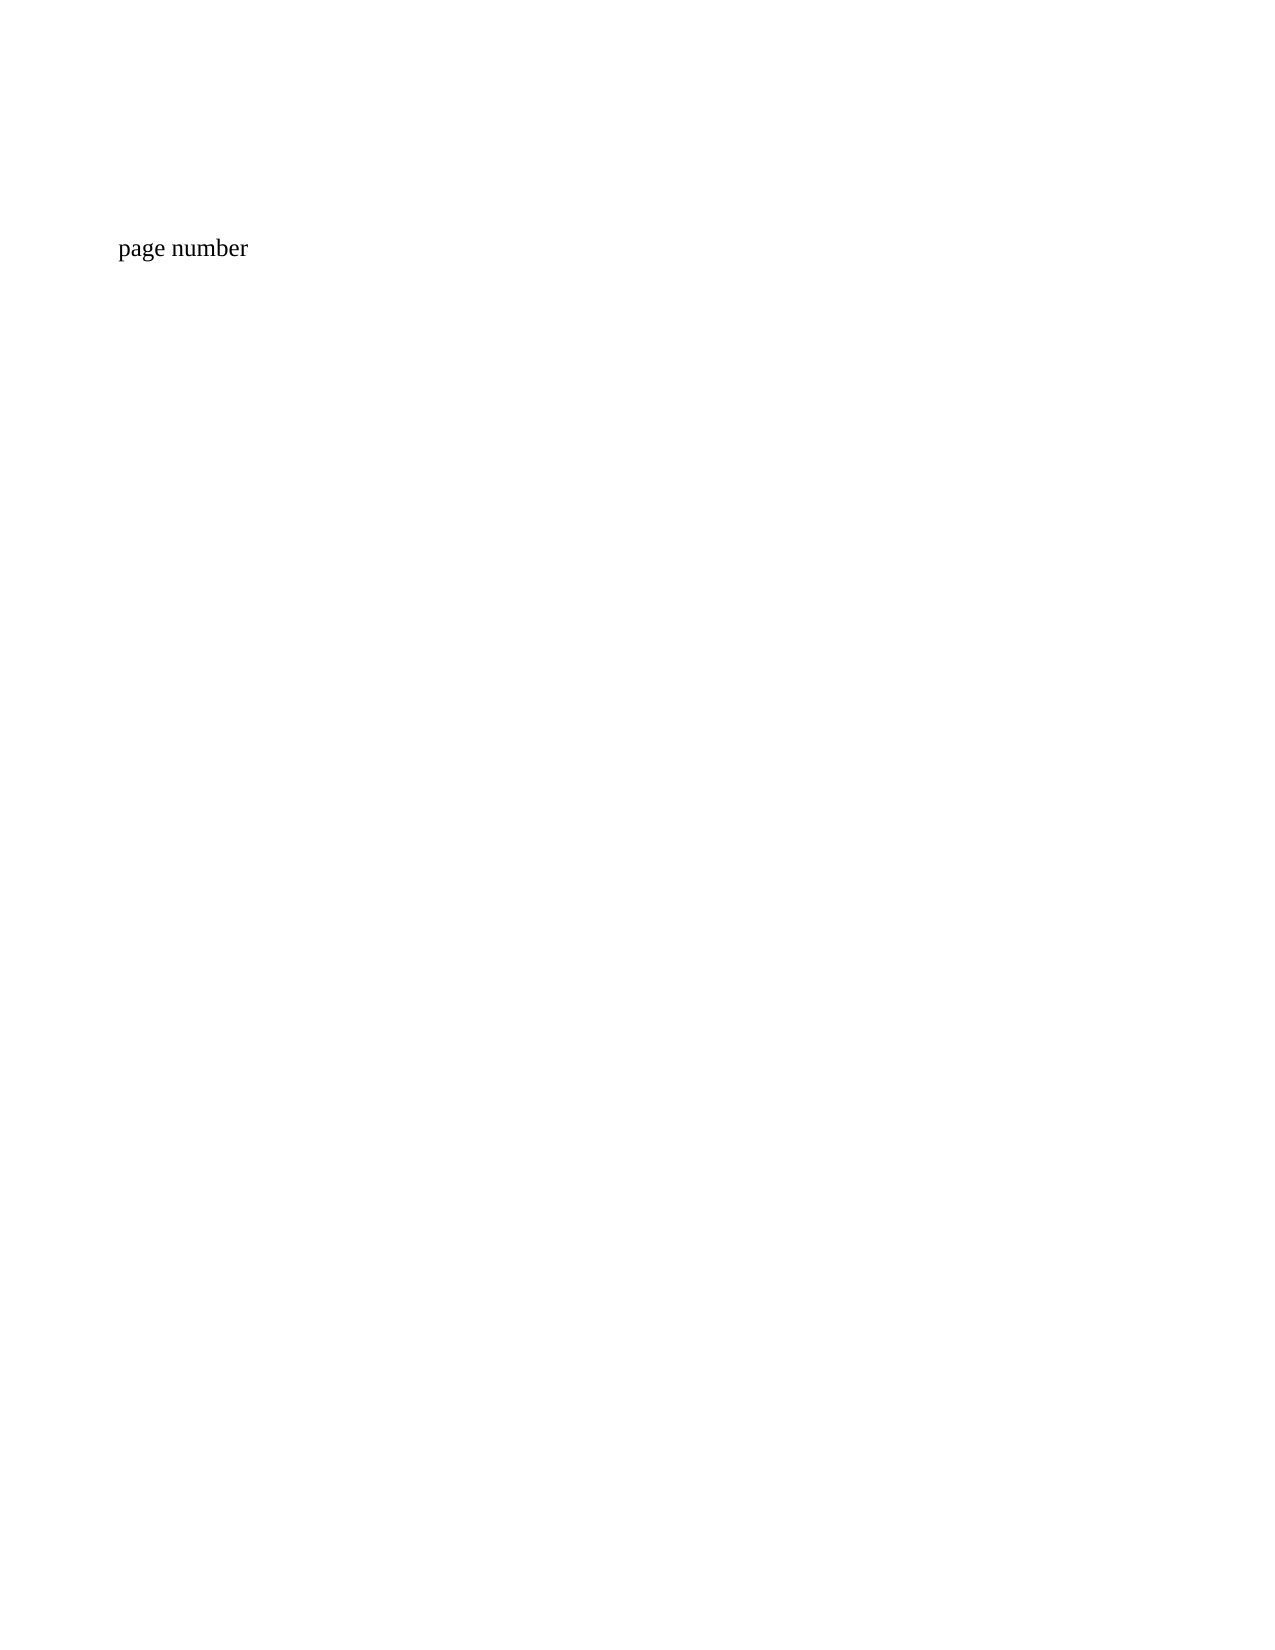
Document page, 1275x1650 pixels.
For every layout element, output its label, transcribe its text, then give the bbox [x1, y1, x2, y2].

text page number [118, 233, 1157, 262]
